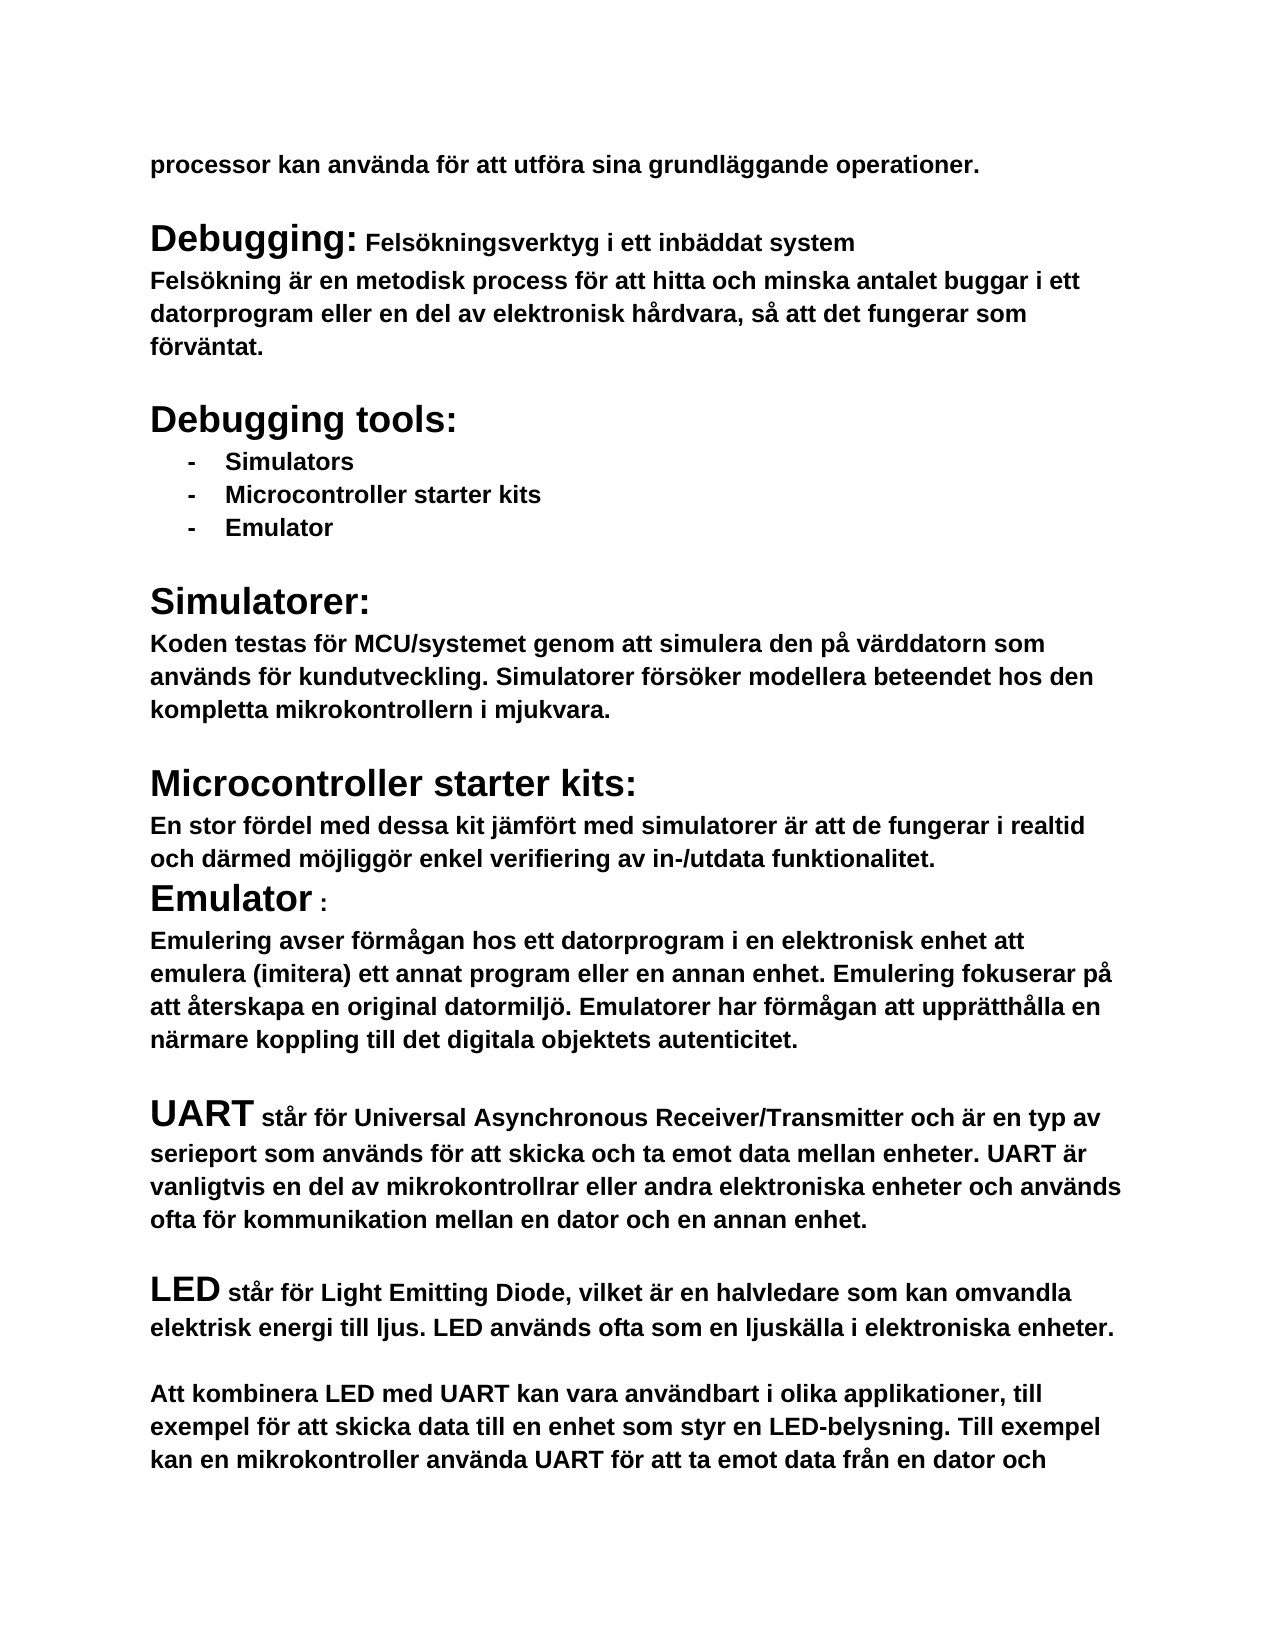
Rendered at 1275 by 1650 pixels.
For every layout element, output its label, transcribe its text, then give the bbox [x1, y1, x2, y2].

text En stor fördel med dessa kit jämfört med simulatorer är att de fungerar i realtid och därmed möjliggör enkel verifiering av in-/utdata funktionalitet. [150, 811, 1125, 872]
text Emulator : [150, 877, 1125, 920]
list Simulators [187, 447, 1125, 476]
text Koden testas för MCU/systemet genom att simulera den på värddatorn som används för kundutveckling. Simulatorer försöker modellera beteendet hos den kompletta mikrokontrollern i mjukvara. [150, 629, 1125, 724]
text LED står för Light Emitting Diode, vilket är en halvledare som kan omvandla elektrisk energi till ljus. LED används ofta som en ljuskälla i elektroniska enheter. [150, 1268, 1125, 1342]
text processor kan använda för att utföra sina grundläggande operationer. [150, 150, 1125, 179]
text Simulatorer: [150, 579, 1125, 622]
text Microcontroller starter kits: [150, 761, 1125, 804]
list Emulator [187, 513, 1125, 542]
text Debugging tools: [150, 398, 1125, 441]
text Debugging: Felsökningsverktyg i ett inbäddat system [150, 216, 1125, 259]
list Microcontroller starter kits [187, 480, 1125, 509]
text Felsökning är en metodisk process för att hitta och minska antalet buggar i ett datorprogram eller en del av elektronisk hårdvara, så att det fungerar som förväntat. [150, 266, 1125, 360]
text Att kombinera LED med UART kan vara användbart i olika applikationer, till exempel för att skicka data till en enhet som styr en LED-belysning. Till exempel kan en mikrokontroller använda UART för att ta emot data från en dator och [150, 1379, 1125, 1474]
text UART står för Universal Asynchronous Receiver/Transmitter och är en typ av serieport som används för att skicka och ta emot data mellan enheter. UART är vanligtvis en del av mikrokontrollrar eller andra elektroniska enheter och används ofta för kommunikation mellan en dator och en annan enhet. [150, 1091, 1125, 1233]
text Emulering avser förmågan hos ett datorprogram i en elektronisk enhet att emulera (imitera) ett annat program eller en annan enhet. Emulering fokuserar på att återskapa en original datormiljö. Emulatorer har förmågan att upprätthålla en närmare koppling till det digitala objektets autenticitet. [150, 926, 1125, 1054]
